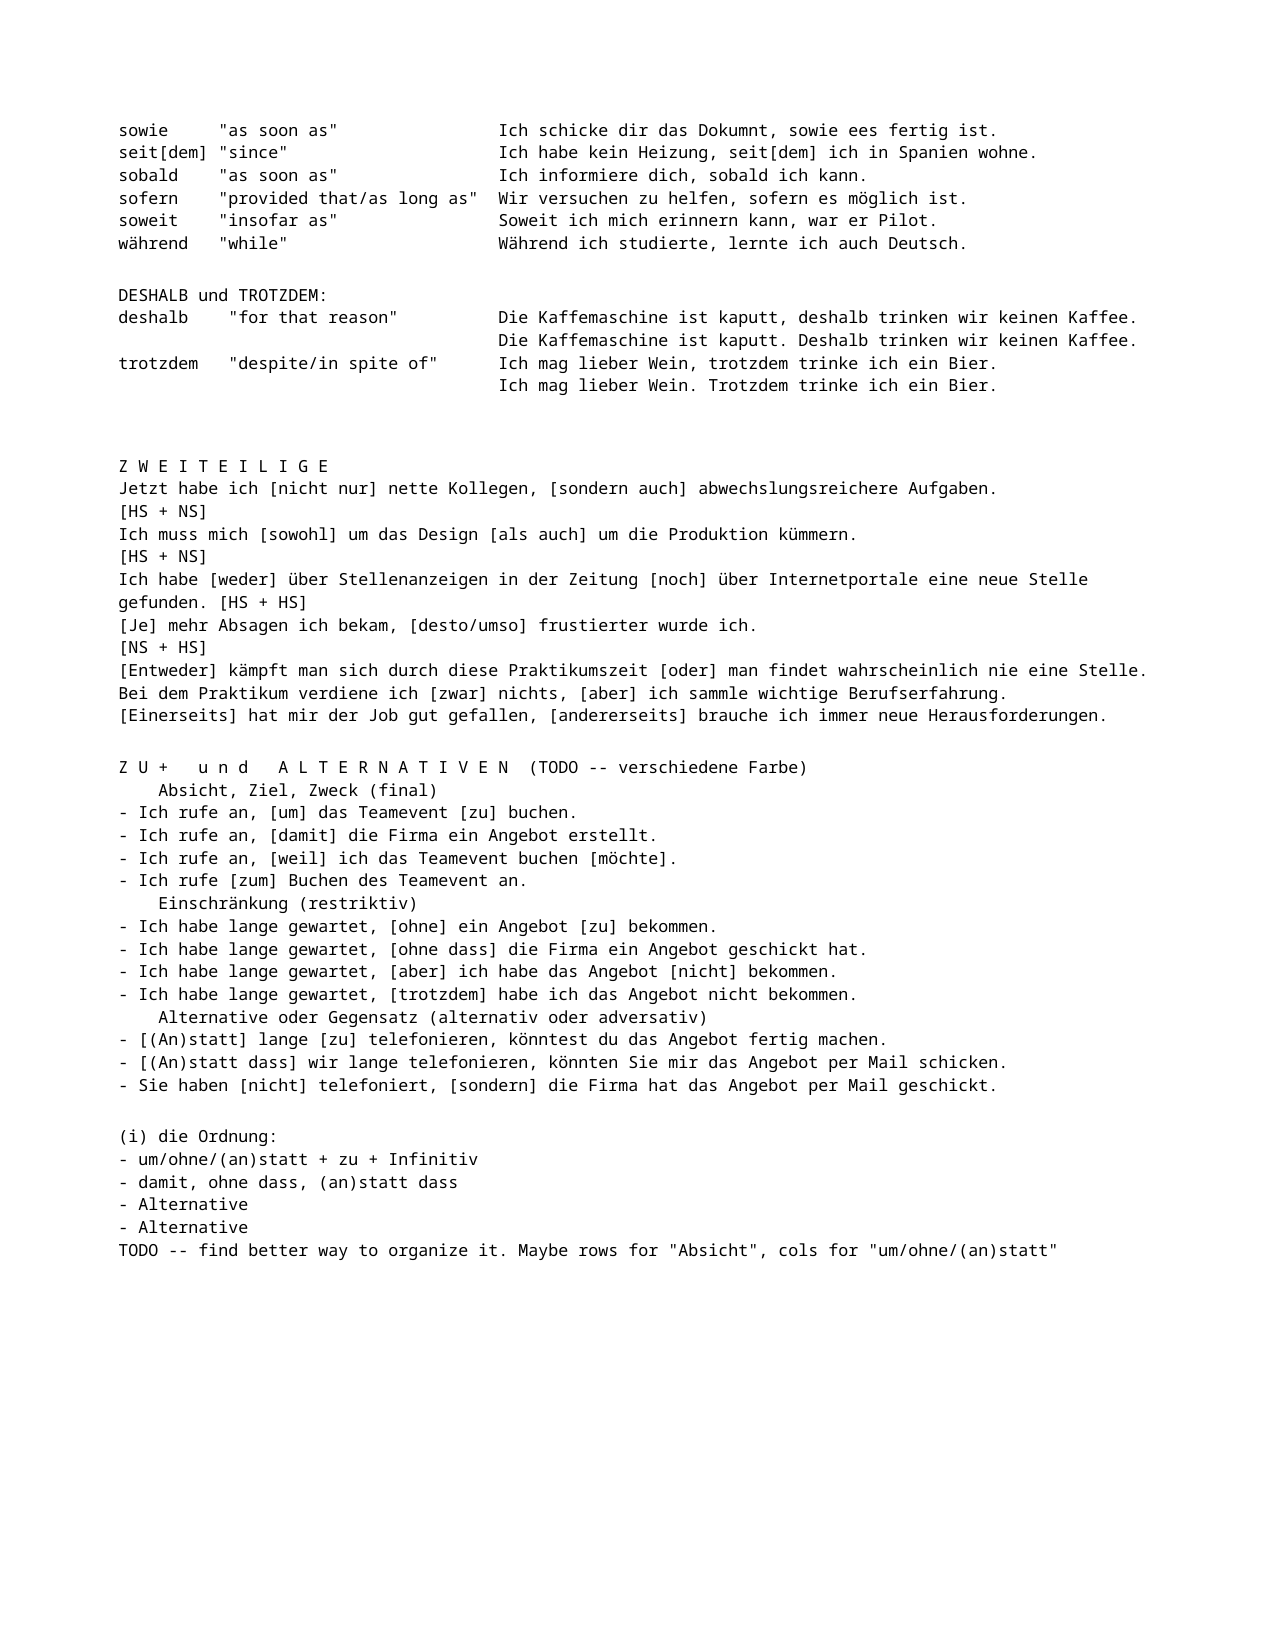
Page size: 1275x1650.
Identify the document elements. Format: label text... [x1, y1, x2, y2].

text - Alternative [118, 1216, 1157, 1238]
text seit[dem] "since" Ich habe kein Heizung, seit[dem] ich in Spanien wohne. [118, 141, 1157, 163]
text Ich habe [weder] über Stellenanzeigen in der Zeitung [noch] über Internetportale eine neue Stelle gefunden. [HS + HS] [118, 568, 1157, 613]
text - Alternative [118, 1193, 1157, 1216]
text Bei dem Praktikum verdiene ich [zwar] nichts, [aber] ich sammle wichtige Berufserfahrung. [118, 681, 1157, 704]
text deshalb "for that reason" Die Kaffemaschine ist kaputt, deshalb trinken wir keinen Kaffee. [118, 306, 1157, 328]
text - Ich habe lange gewartet, [ohne dass] die Firma ein Angebot geschickt hat. [118, 937, 1157, 960]
text trotzdem "despite/in spite of" Ich mag lieber Wein, trotzdem trinke ich ein Bier. [118, 351, 1157, 374]
text - Ich habe lange gewartet, [trotzdem] habe ich das Angebot nicht bekommen. [118, 982, 1157, 1005]
text Ich muss mich [sowohl] um das Design [als auch] um die Produktion kümmern. [HS + NS] [118, 522, 1157, 568]
text - Ich rufe [zum] Buchen des Teamevent an. [118, 869, 1157, 892]
text - Ich habe lange gewartet, [aber] ich habe das Angebot [nicht] bekommen. [118, 960, 1157, 982]
text DESHALB und TROTZDEM: [118, 283, 1157, 306]
text Alternative oder Gegensatz (alternativ oder adversativ) [118, 1005, 1157, 1028]
text - Ich rufe an, [damit] die Firma ein Angebot erstellt. [118, 823, 1157, 846]
text - [(An)statt dass] wir lange telefonieren, könnten Sie mir das Angebot per Mail schicken. [118, 1051, 1157, 1073]
text - Sie haben [nicht] telefoniert, [sondern] die Firma hat das Angebot per Mail geschickt. [118, 1073, 1157, 1096]
text Die Kaffemaschine ist kaputt. Deshalb trinken wir keinen Kaffee. [118, 328, 1157, 351]
text während "while" Während ich studierte, lernte ich auch Deutsch. [118, 232, 1157, 254]
text Z U + u n d A L T E R N A T I V E N (TODO -- verschiedene Farbe) [118, 755, 1157, 778]
text Absicht, Ziel, Zweck (final) [118, 778, 1157, 801]
text sobald "as soon as" Ich informiere dich, sobald ich kann. [118, 163, 1157, 186]
text [Je] mehr Absagen ich bekam, [desto/umso] frustierter wurde ich. [NS + HS] [118, 613, 1157, 658]
text - Ich habe lange gewartet, [ohne] ein Angebot [zu] bekommen. [118, 914, 1157, 937]
text Ich mag lieber Wein. Trotzdem trinke ich ein Bier. [118, 374, 1157, 397]
text TODO -- find better way to organize it. Maybe rows for "Absicht", cols for "um/ohne/(an)statt" [118, 1238, 1157, 1261]
text [Einerseits] hat mir der Job gut gefallen, [andererseits] brauche ich immer neue Herausforderungen. [118, 704, 1157, 727]
text - um/ohne/(an)statt + zu + Infinitiv [118, 1147, 1157, 1170]
text Z W E I T E I L I G E [118, 454, 1157, 477]
text Einschränkung (restriktiv) [118, 892, 1157, 914]
text (i) die Ordnung: [118, 1125, 1157, 1147]
text - Ich rufe an, [um] das Teamevent [zu] buchen. [118, 801, 1157, 823]
text soweit "insofar as" Soweit ich mich erinnern kann, war er Pilot. [118, 209, 1157, 232]
text sofern "provided that/as long as" Wir versuchen zu helfen, sofern es möglich ist. [118, 186, 1157, 209]
text - damit, ohne dass, (an)statt dass [118, 1170, 1157, 1193]
text - Ich rufe an, [weil] ich das Teamevent buchen [möchte]. [118, 846, 1157, 869]
text - [(An)statt] lange [zu] telefonieren, könntest du das Angebot fertig machen. [118, 1028, 1157, 1051]
text Jetzt habe ich [nicht nur] nette Kollegen, [sondern auch] abwechslungsreichere Aufgaben. [HS + NS] [118, 477, 1157, 522]
text sowie "as soon as" Ich schicke dir das Dokumnt, sowie ees fertig ist. [118, 118, 1157, 141]
text [Entweder] kämpft man sich durch diese Praktikumszeit [oder] man findet wahrscheinlich nie eine Stelle. [118, 658, 1157, 681]
